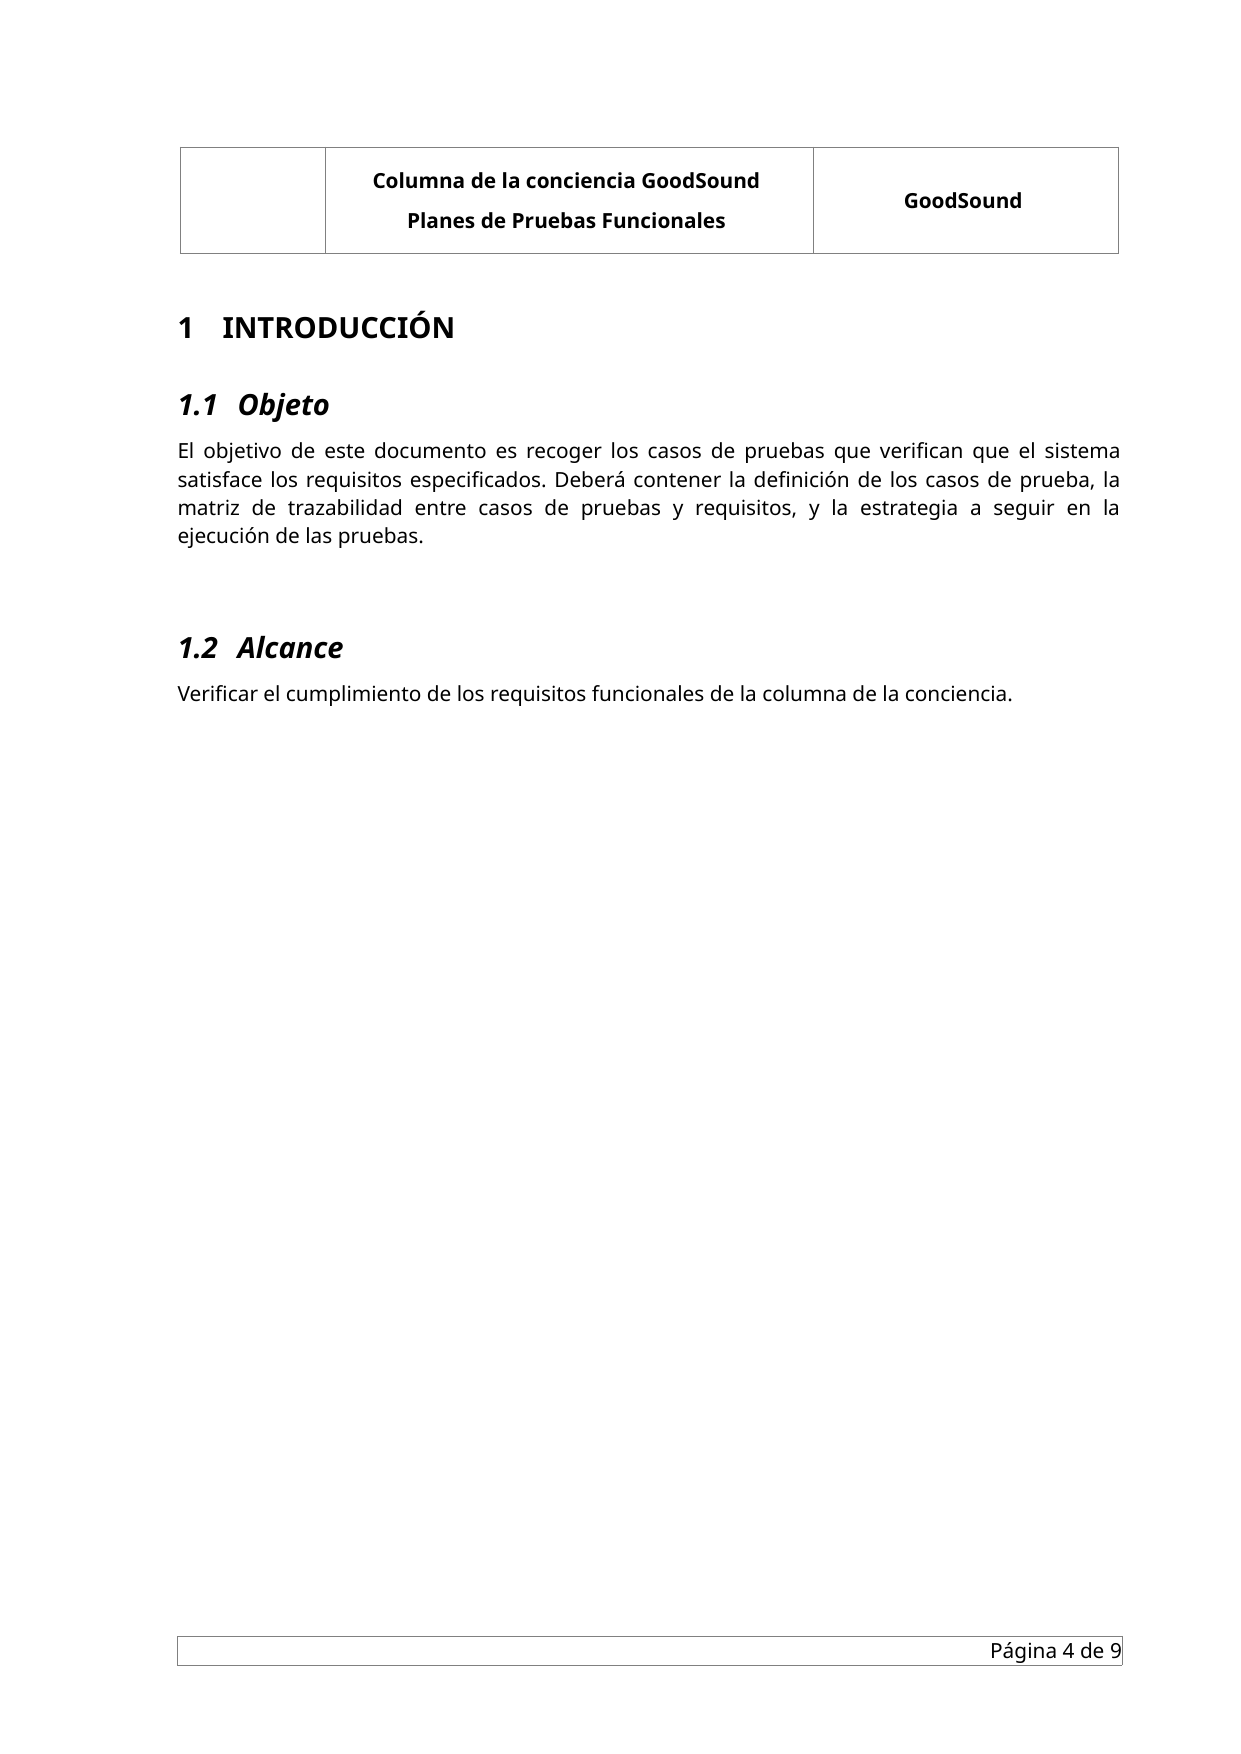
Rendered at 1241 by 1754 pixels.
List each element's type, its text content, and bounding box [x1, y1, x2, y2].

text El objetivo de este documento es recoger los casos de pruebas que verifican que el sistema satisface los requisitos especificados. Deberá contener la definición de los casos de prueba, la matriz de trazabilidad entre casos de pruebas y requisitos, y la estrategia a seguir en la ejecución de las pruebas. [177, 436, 1122, 550]
subtitle Objeto [177, 384, 1122, 424]
text Verificar el cumplimiento de los requisitos funcionales de la columna de la conciencia. [177, 679, 1122, 708]
subtitle INTRODUCCIÓN [177, 307, 1122, 347]
subtitle Alcance [177, 627, 1122, 667]
